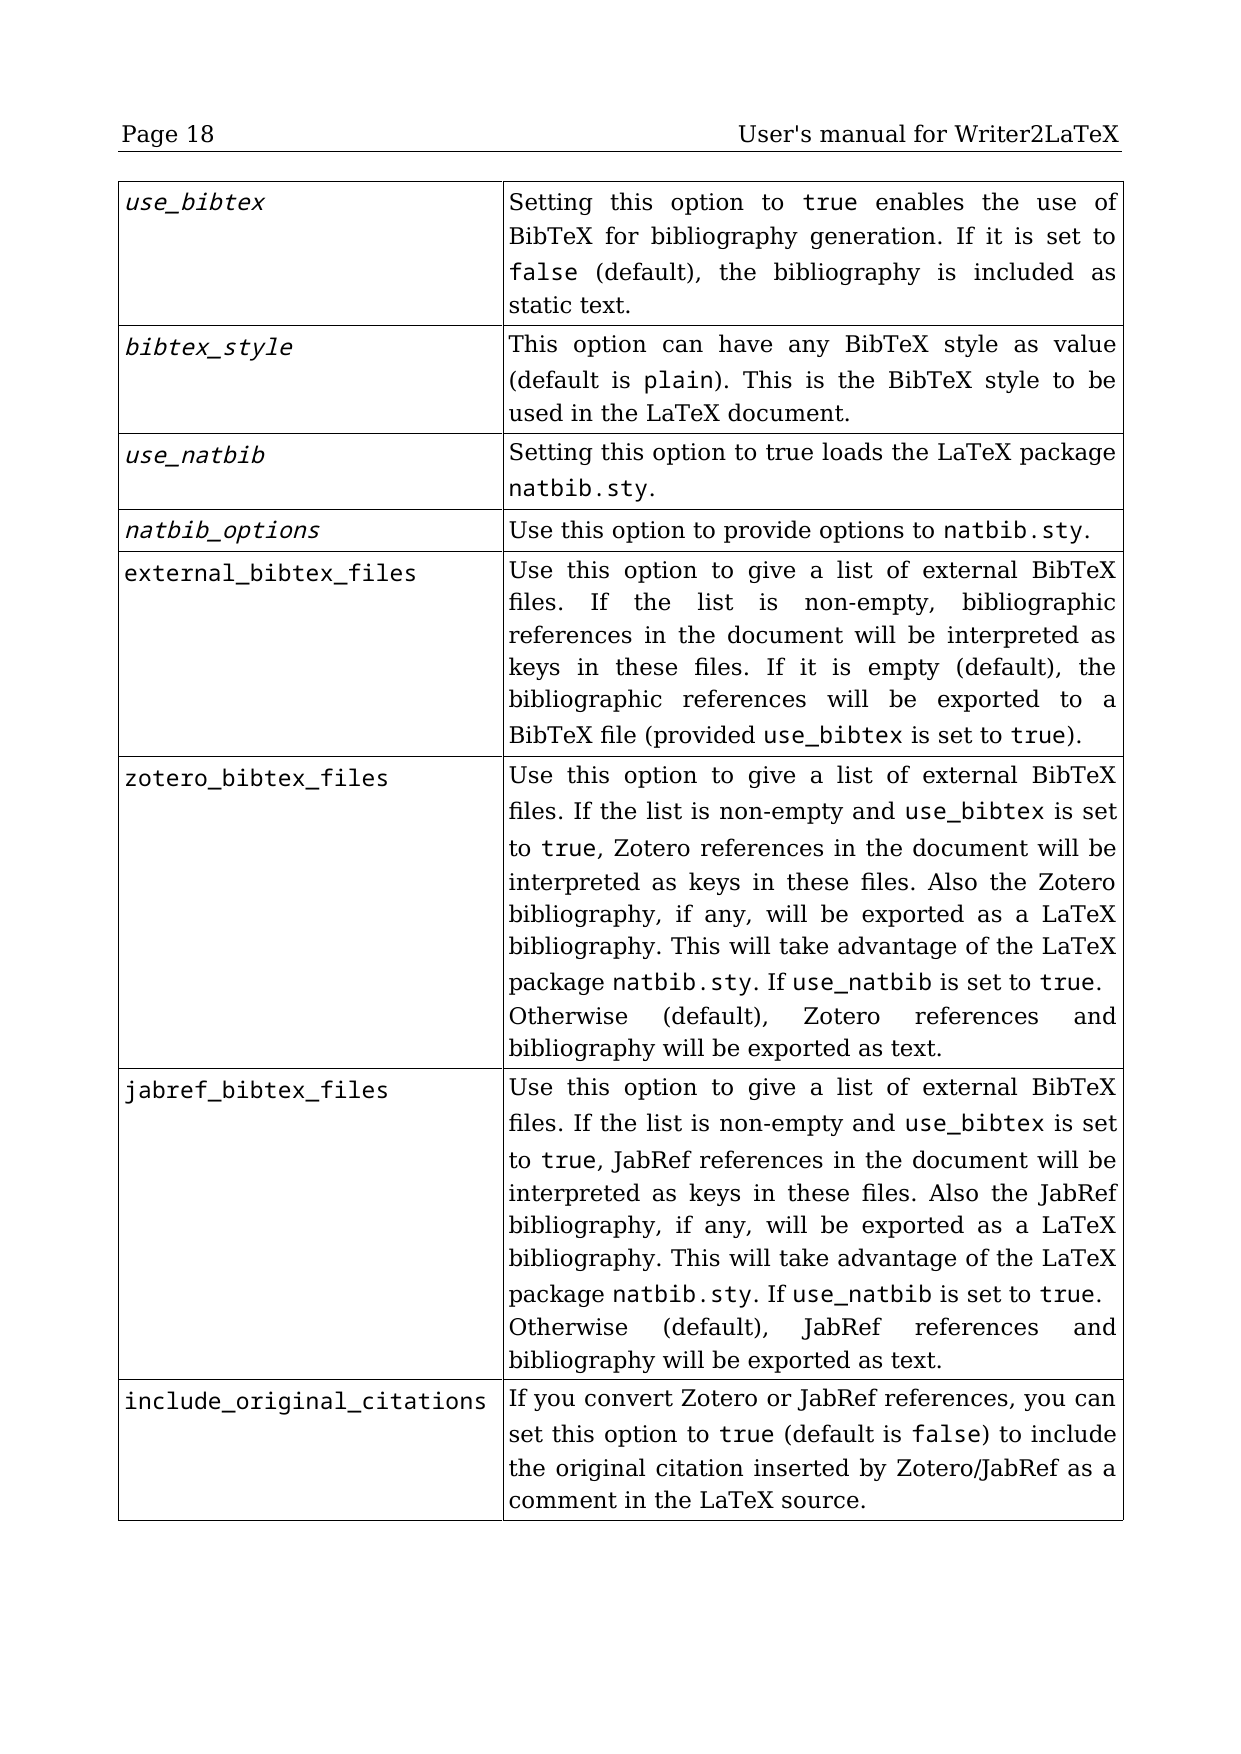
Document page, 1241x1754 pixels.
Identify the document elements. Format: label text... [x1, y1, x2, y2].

table_cell use_natbib [119, 434, 502, 509]
table_cell bibtex_style [119, 326, 502, 433]
table_cell include_original_citations [119, 1380, 502, 1520]
table_cell This option can have any BibTeX style as value (default is plain). This is the BibTeX style to be used in the LaTeX document. [504, 326, 1123, 433]
table_header use_bibtex [119, 182, 502, 325]
table_cell Use this option to give a list of external BibTeX files. If the list is non-empty, bibliographic references in the document will be interpreted as keys in these files. If it is empty (default), the bibliographic references will be exported to a BibTeX file (provided use_bibtex is set to true). [504, 552, 1123, 756]
table_cell natbib_options [119, 510, 502, 551]
table_cell Setting this option to true loads the LaTeX package natbib.sty. [504, 434, 1123, 509]
table_cell Use this option to give a list of external BibTeX files. If the list is non-empty and use_bibtex is set to true, JabRef references in the document will be interpreted as keys in these files. Also the JabRef bibliography, if any, will be exported as a LaTeX bibliography. This will take advantage of the LaTeX package natbib.sty. If use_natbib is set to true. Otherwise (default), JabRef references and bibliography will be exported as text. [504, 1069, 1123, 1379]
table_cell jabref_bibtex_files [119, 1069, 502, 1379]
table_cell Use this option to provide options to natbib.sty. [504, 510, 1123, 551]
table_cell If you convert Zotero or JabRef references, you can set this option to true (default is false) to include the original citation inserted by Zotero/JabRef as a comment in the LaTeX source. [504, 1380, 1123, 1520]
table_cell zotero_bibtex_files [119, 757, 502, 1068]
table_header Setting this option to true enables the use of BibTeX for bibliography generation. If it is set to false (default), the bibliography is included as static text. [504, 182, 1123, 325]
table_cell external_bibtex_files [119, 552, 502, 756]
table_cell Use this option to give a list of external BibTeX files. If the list is non-empty and use_bibtex is set to true, Zotero references in the document will be interpreted as keys in these files. Also the Zotero bibliography, if any, will be exported as a LaTeX bibliography. This will take advantage of the LaTeX package natbib.sty. If use_natbib is set to true. Otherwise (default), Zotero references and bibliography will be exported as text. [504, 757, 1123, 1068]
